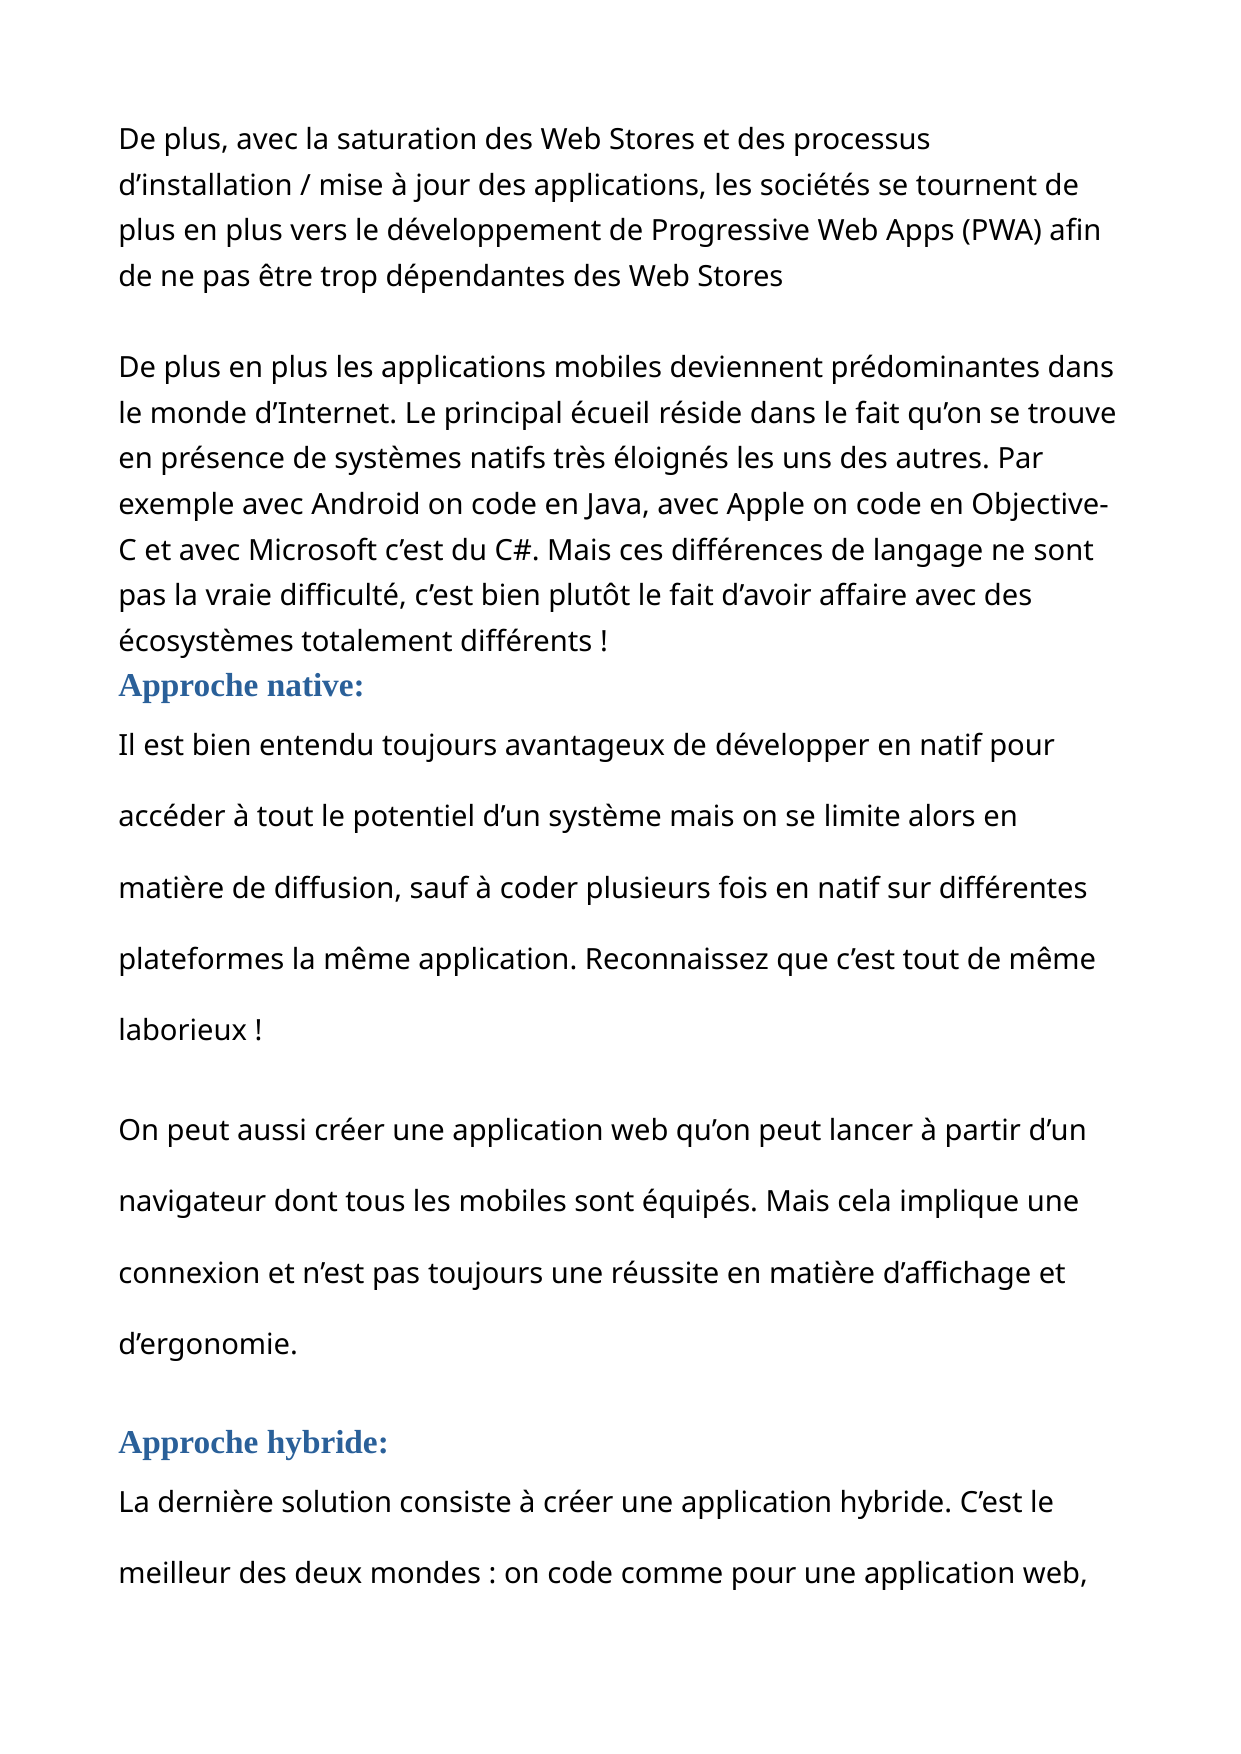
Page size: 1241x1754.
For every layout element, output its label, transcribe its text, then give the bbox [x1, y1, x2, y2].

text On peut aussi créer une application web qu’on peut lancer à partir d’un navigateur dont tous les mobiles sont équipés. Mais cela implique une connexion et n’est pas toujours une réussite en matière d’affichage et d’ergonomie. [118, 1109, 1122, 1363]
text De plus, avec la saturation des Web Stores et des processus d’installation / mise à jour des applications, les sociétés se tournent de plus en plus vers le développement de Progressive Web Apps (PWA) afin de ne pas être trop dépendantes des Web Stores [118, 118, 1122, 295]
text Approche native: [118, 666, 1122, 704]
text La dernière solution consiste à créer une application hybride. C’est le meilleur des deux mondes : on code comme pour une application web, [118, 1481, 1122, 1592]
text Il est bien entendu toujours avantageux de développer en natif pour accéder à tout le potentiel d’un système mais on se limite alors en matière de diffusion, sauf à coder plusieurs fois en natif sur différentes plateformes la même application. Reconnaissez que c’est tout de même laborieux ! [118, 724, 1122, 1049]
text Approche hybride: [118, 1423, 1122, 1461]
text De plus en plus les applications mobiles deviennent prédominantes dans le monde d’Internet. Le principal écueil réside dans le fait qu’on se trouve en présence de systèmes natifs très éloignés les uns des autres. Par exemple avec Android on code en Java, avec Apple on code en Objective-C et avec Microsoft c’est du C#. Mais ces différences de langage ne sont pas la vraie difficulté, c’est bien plutôt le fait d’avoir affaire avec des écosystèmes totalement différents ! [118, 346, 1122, 660]
